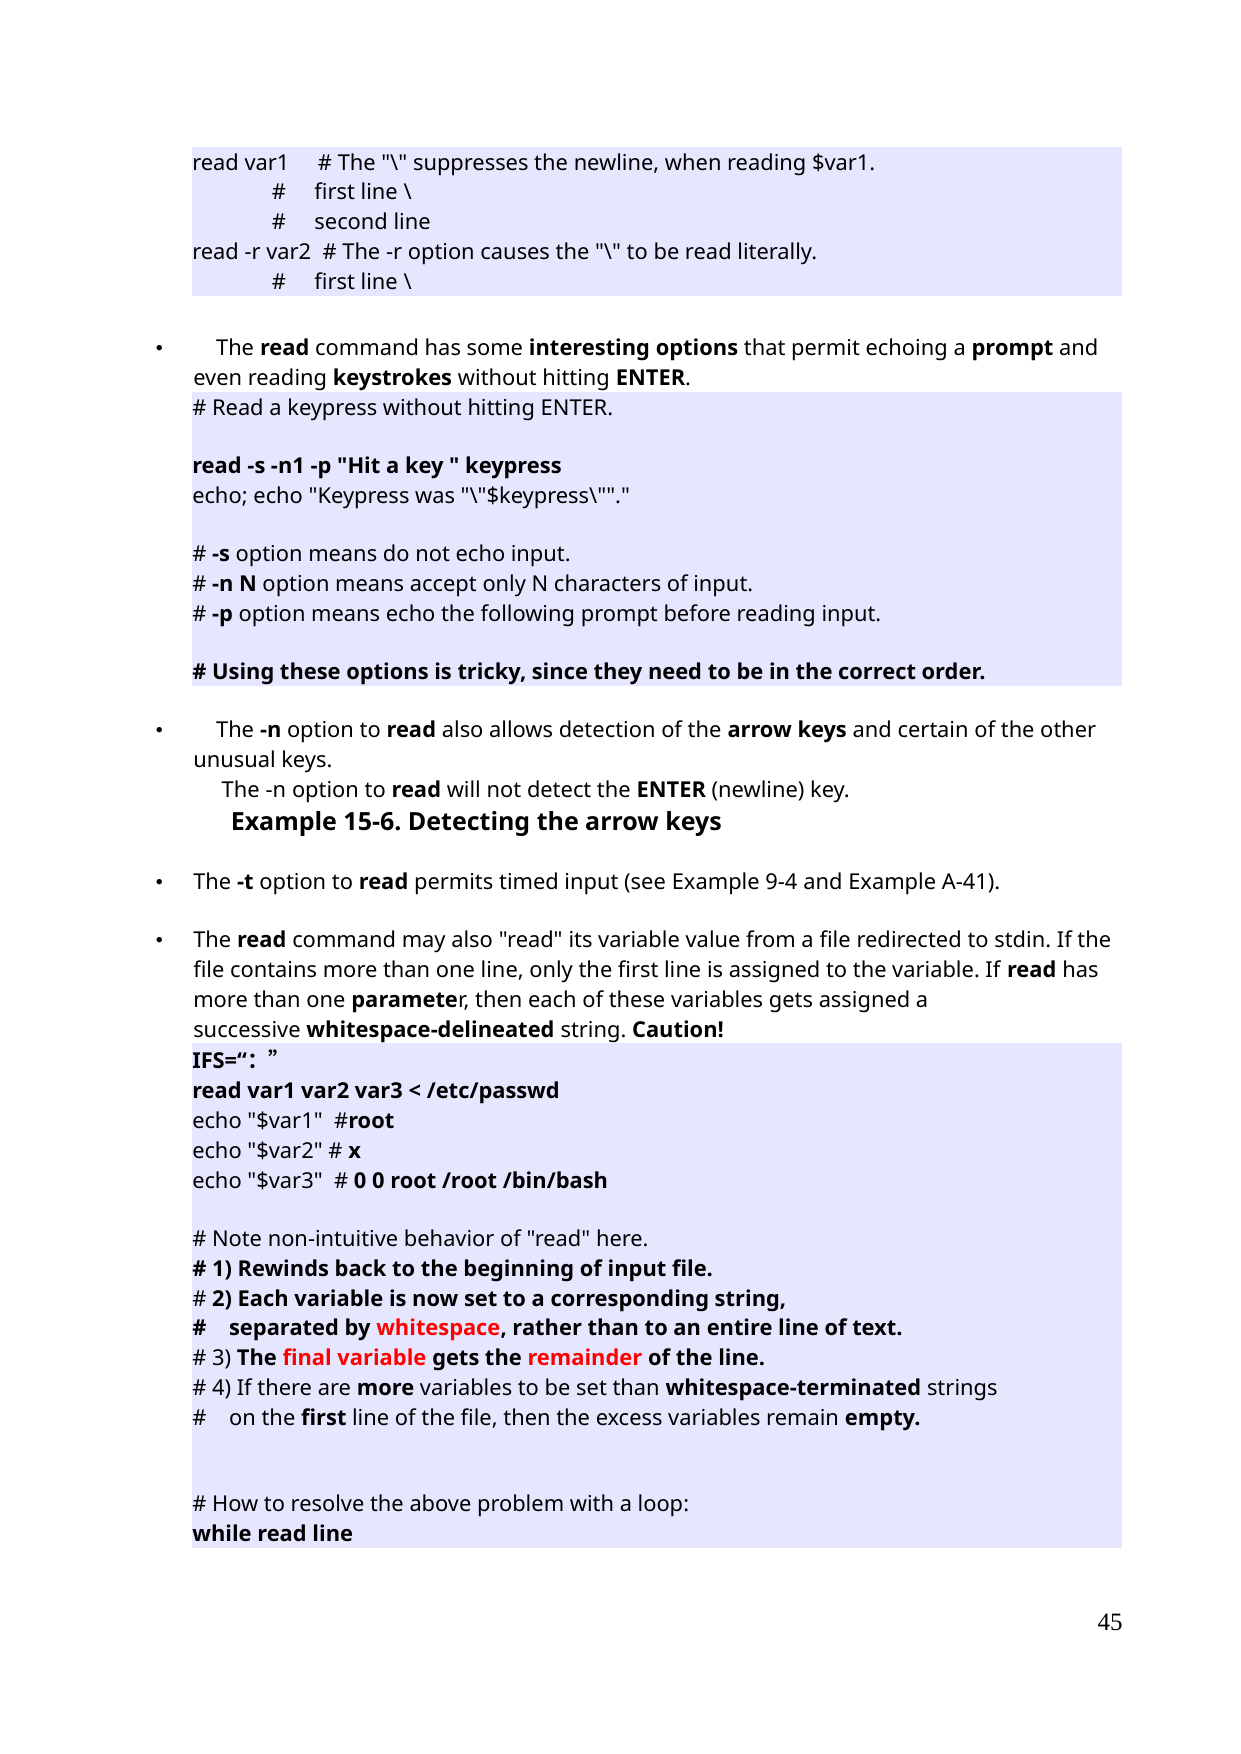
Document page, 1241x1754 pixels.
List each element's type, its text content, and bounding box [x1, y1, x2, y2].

list # -n N option means accept only N characters of input. [192, 568, 1122, 598]
list while read line [192, 1518, 1122, 1548]
list echo; echo "Keypress was "\"$keypress\""." [192, 480, 1122, 510]
list # Using these options is tricky, since they need to be in the correct order. [192, 656, 1122, 686]
list # Note non-intuitive behavior of "read" here. [192, 1223, 1122, 1253]
list echo "$var2" # x [192, 1135, 1122, 1165]
list echo "$var3" # 0 0 root /root /bin/bash [192, 1165, 1122, 1194]
list # How to resolve the above problem with a loop: [192, 1488, 1122, 1518]
list # second line [192, 206, 1122, 236]
list read var1 var2 var3 < /etc/passwd [192, 1075, 1122, 1105]
list # separated by whitespace, rather than to an entire line of text. [192, 1312, 1122, 1342]
list # first line \ [192, 176, 1122, 206]
list # 1) Rewinds back to the beginning of input file. [192, 1253, 1122, 1282]
list # -s option means do not echo input. [192, 538, 1122, 568]
list The -n option to read also allows detection of the arrow keys and certain of the other unusual keys. [156, 714, 1122, 774]
list The -t option to read permits timed input (see Example 9-4 and Example A-41). [156, 866, 1122, 896]
list read -s -n1 -p "Hit a key " keypress [192, 450, 1122, 480]
list # on the first line of the file, then the excess variables remain empty. [192, 1402, 1122, 1431]
list The read command may also "read" its variable value from a file redirected to stdin. If the file contains more than one line, only the first line is assigned to the variable. If read has more than one parameter, then each of these variables gets assigned a successive whitespace-delineated string. Caution! [156, 924, 1122, 1043]
list # 4) If there are more variables to be set than whitespace-terminated strings [192, 1372, 1122, 1402]
list # Read a keypress without hitting ENTER. [192, 392, 1122, 422]
list read -r var2 # The -r option causes the "\" to be read literally. [192, 236, 1122, 266]
list # 3) The final variable gets the remainder of the line. [192, 1342, 1122, 1372]
list The -n option to read will not detect the ENTER (newline) key. [156, 774, 1122, 804]
list The read command has some interesting options that permit echoing a prompt and even reading keystrokes without hitting ENTER. [156, 332, 1122, 392]
list Example 15-6. Detecting the arrow keys [193, 804, 1122, 838]
list read var1 # The "\" suppresses the newline, when reading $var1. [192, 147, 1122, 176]
list # 2) Each variable is now set to a corresponding string, [192, 1282, 1122, 1312]
list echo "$var1" #root [192, 1105, 1122, 1135]
list # first line \ [192, 266, 1122, 296]
list IFS=“：” [192, 1043, 1122, 1075]
list # -p option means echo the following prompt before reading input. [192, 598, 1122, 628]
